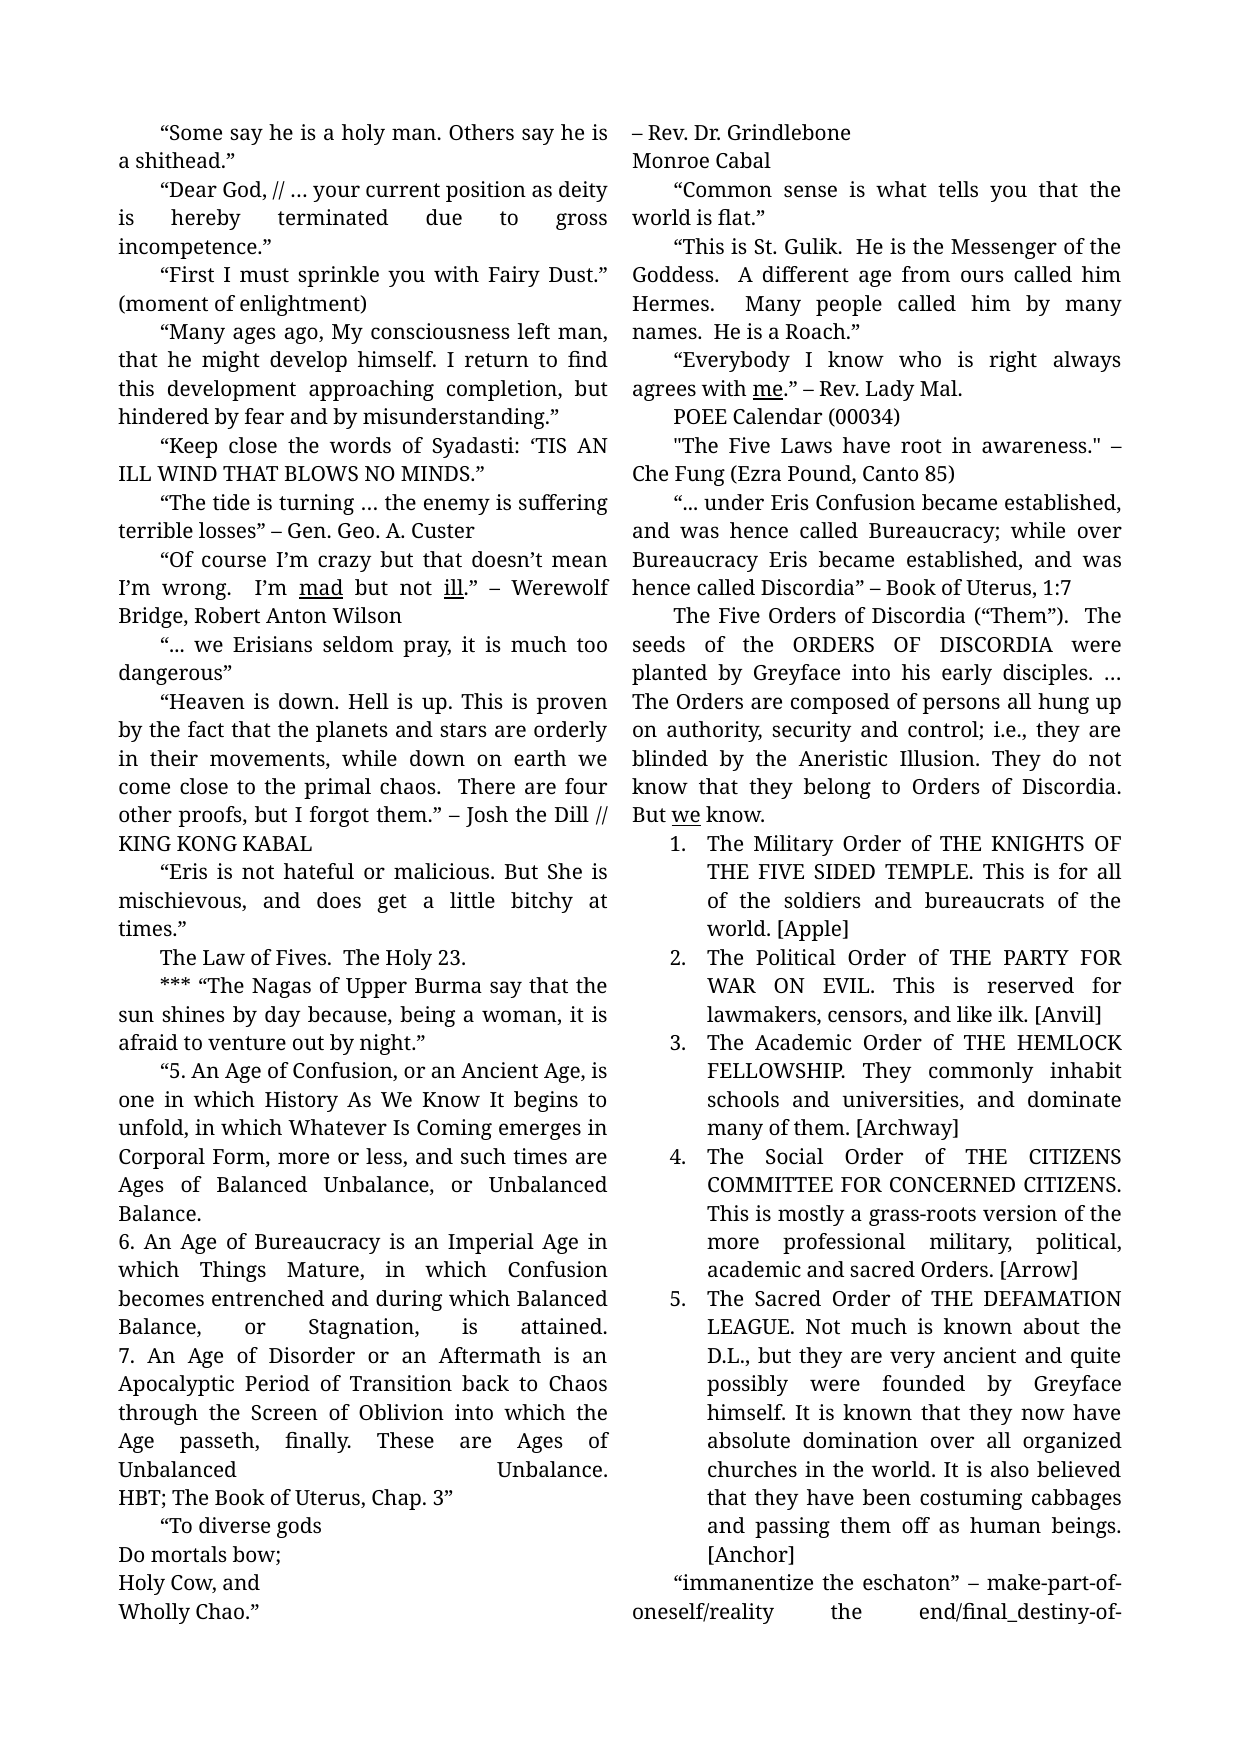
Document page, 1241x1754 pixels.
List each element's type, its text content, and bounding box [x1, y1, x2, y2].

text “immanentize the eschaton” – make-part-of-oneself/reality the end/final_destiny-of- [632, 1568, 1122, 1625]
text POEE Calendar (00034) [632, 402, 1122, 431]
text “5. An Age of Confusion, or an Ancient Age, is one in which History As We Know It begins to unfold, in which Whatever Is Coming emerges in Corporal Form, more or less, and such times are Ages of Balanced Unbalance, or Unbalanced Balance. 6. An Age of Bureaucracy is an Imperial Age in which Things Mature, in which Confusion becomes entrenched and during which Balanced Balance, or Stagnation, is attained. 7. An Age of Disorder or an Aftermath is an Apocalyptic Period of Transition back to Chaos through the Screen of Oblivion into which the Age passeth, finally. These are Ages of Unbalanced Unbalance. HBT; The Book of Uterus, Chap. 3” [118, 1057, 608, 1512]
text "The Five Laws have root in awareness." – Che Fung (Ezra Pound, Canto 85) [632, 431, 1122, 488]
list The Social Order of THE CITIZENS COMMITTEE FOR CONCERNED CITIZENS. This is mostly a grass-roots version of the more professional military, political, academic and sacred Orders. [Arrow] [669, 1142, 1122, 1284]
text “The tide is turning … the enemy is suffering terrible losses” – Gen. Geo. A. Custer [118, 488, 608, 545]
text “Keep close the words of Syadasti: ‘TIS AN ILL WIND THAT BLOWS NO MINDS.” [118, 431, 608, 488]
text The Five Orders of Discordia (“Them”). The seeds of the ORDERS OF DISCORDIA were planted by Greyface into his early disciples. … The Orders are composed of persons all hung up on authority, security and control; i.e., they are blinded by the Aneristic Illusion. They do not know that they belong to Orders of Discordia. But we know. [632, 602, 1122, 829]
list The Military Order of THE KNIGHTS OF THE FIVE SIDED TEMPLE. This is for all of the soldiers and bureaucrats of the world. [Apple] [669, 829, 1122, 943]
text “Common sense is what tells you that the world is flat.” [632, 175, 1122, 232]
text “Eris is not hateful or malicious. But She is mischievous, and does get a little bitchy at times.” [118, 857, 608, 943]
list The Academic Order of THE HEMLOCK FELLOWSHIP. They commonly inhabit schools and universities, and dominate many of them. [Archway] [669, 1028, 1122, 1142]
text “Dear God, // … your current position as deity is hereby terminated due to gross incompetence.” [118, 175, 608, 260]
text “Of course I’m crazy but that doesn’t mean I’m wrong. I’m mad but not ill.” – Werewolf Bridge, Robert Anton Wilson [118, 545, 608, 630]
text *** “The Nagas of Upper Burma say that the sun shines by day because, being a woman, it is afraid to venture out by night.” [118, 971, 608, 1057]
list The Political Order of THE PARTY FOR WAR ON EVIL. This is reserved for lawmakers, censors, and like ilk. [Anvil] [669, 943, 1122, 1028]
text “This is St. Gulik. He is the Messenger of the Goddess. A different age from ours called him Hermes. Many people called him by many names. He is a Roach.” [632, 232, 1122, 346]
text The Law of Fives. The Holy 23. [118, 943, 608, 971]
text “Some say he is a holy man. Others say he is a shithead.” [118, 118, 608, 175]
list The Sacred Order of THE DEFAMATION LEAGUE. Not much is known about the D.L., but they are very ancient and quite possibly were founded by Greyface himself. It is known that they now have absolute domination over all organized churches in the world. It is also believed that they have been costuming cabbages and passing them off as human beings. [Anchor] [669, 1284, 1122, 1568]
text “... we Erisians seldom pray, it is much too dangerous” [118, 630, 608, 687]
text “First I must sprinkle you with Fairy Dust.” (moment of enlightment) [118, 260, 608, 317]
text “To diverse gods Do mortals bow; Holy Cow, and Wholly Chao.” [118, 1512, 608, 1625]
text “Heaven is down. Hell is up. This is proven by the fact that the planets and stars are orderly in their movements, while down on earth we come close to the primal chaos. There are four other proofs, but I forgot them.” – Josh the Dill // KING KONG KABAL [118, 687, 608, 857]
text “Many ages ago, My consciousness left man, that he might develop himself. I return to find this development approaching completion, but hindered by fear and by misunderstanding.” [118, 317, 608, 431]
text “Everybody I know who is right always agrees with me.” – Rev. Lady Mal. [632, 346, 1122, 402]
text “... under Eris Confusion became established, and was hence called Bureaucracy; while over Bureaucracy Eris became established, and was hence called Discordia” – Book of Uterus, 1:7 [632, 488, 1122, 602]
text – Rev. Dr. Grindlebone Monroe Cabal [632, 118, 1122, 175]
